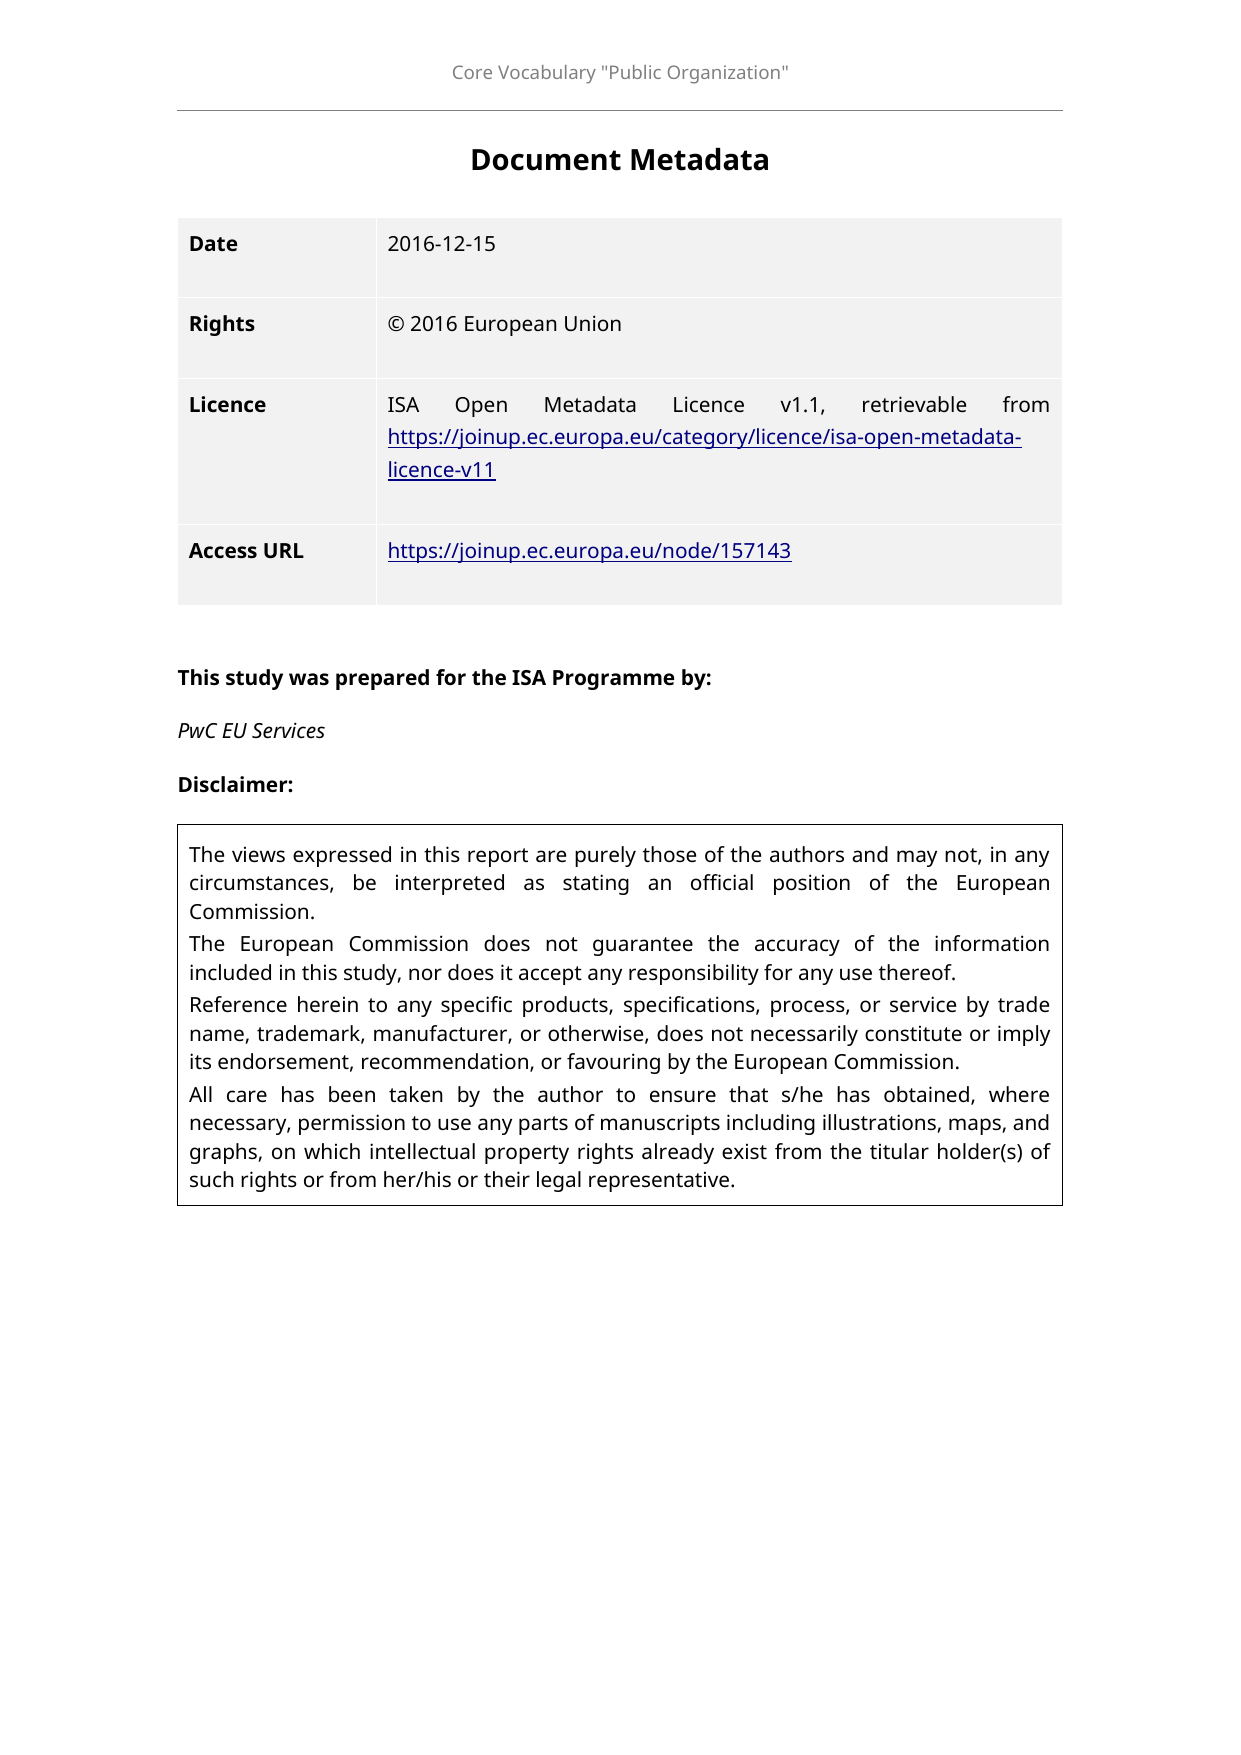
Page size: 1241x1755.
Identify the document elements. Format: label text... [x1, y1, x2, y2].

table_cell © 2016 European Union [377, 298, 1062, 378]
table_cell Licence [178, 379, 376, 524]
table_cell ISA Open Metadata Licence v1.1, retrievable from https://joinup.ec.europa.eu/category/licence/isa-open-metadata-licence-v11 [377, 379, 1062, 524]
text Disclaimer: [177, 770, 1063, 798]
table_cell Rights [178, 298, 376, 378]
title Document Metadata [177, 139, 1063, 179]
text PwC EU Services [177, 717, 1063, 745]
table_header 2016-12-15 [377, 218, 1062, 297]
table_cell https://joinup.ec.europa.eu/node/157143 [377, 525, 1062, 605]
table_cell Access URL [178, 525, 376, 605]
text This study was prepared for the ISA Programme by: [177, 663, 1063, 692]
table_header The views expressed in this report are purely those of the authors and may not, in any circumstances, be interpreted as stating an official position of the European Commission. The European Commission does not guarantee the accuracy of the information included in this study, nor does it accept any responsibility for any use thereof. Reference herein to any specific products, specifications, process, or service by trade name, trademark, manufacturer, or otherwise, does not necessarily constitute or imply its endorsement, recommendation, or favouring by the European Commission. All care has been taken by the author to ensure that s/he has obtained, where necessary, permission to use any parts of manuscripts including illustrations, maps, and graphs, on which intellectual property rights already exist from the titular holder(s) of such rights or from her/his or their legal representative. [178, 825, 1062, 1205]
table_header Date [178, 218, 376, 297]
